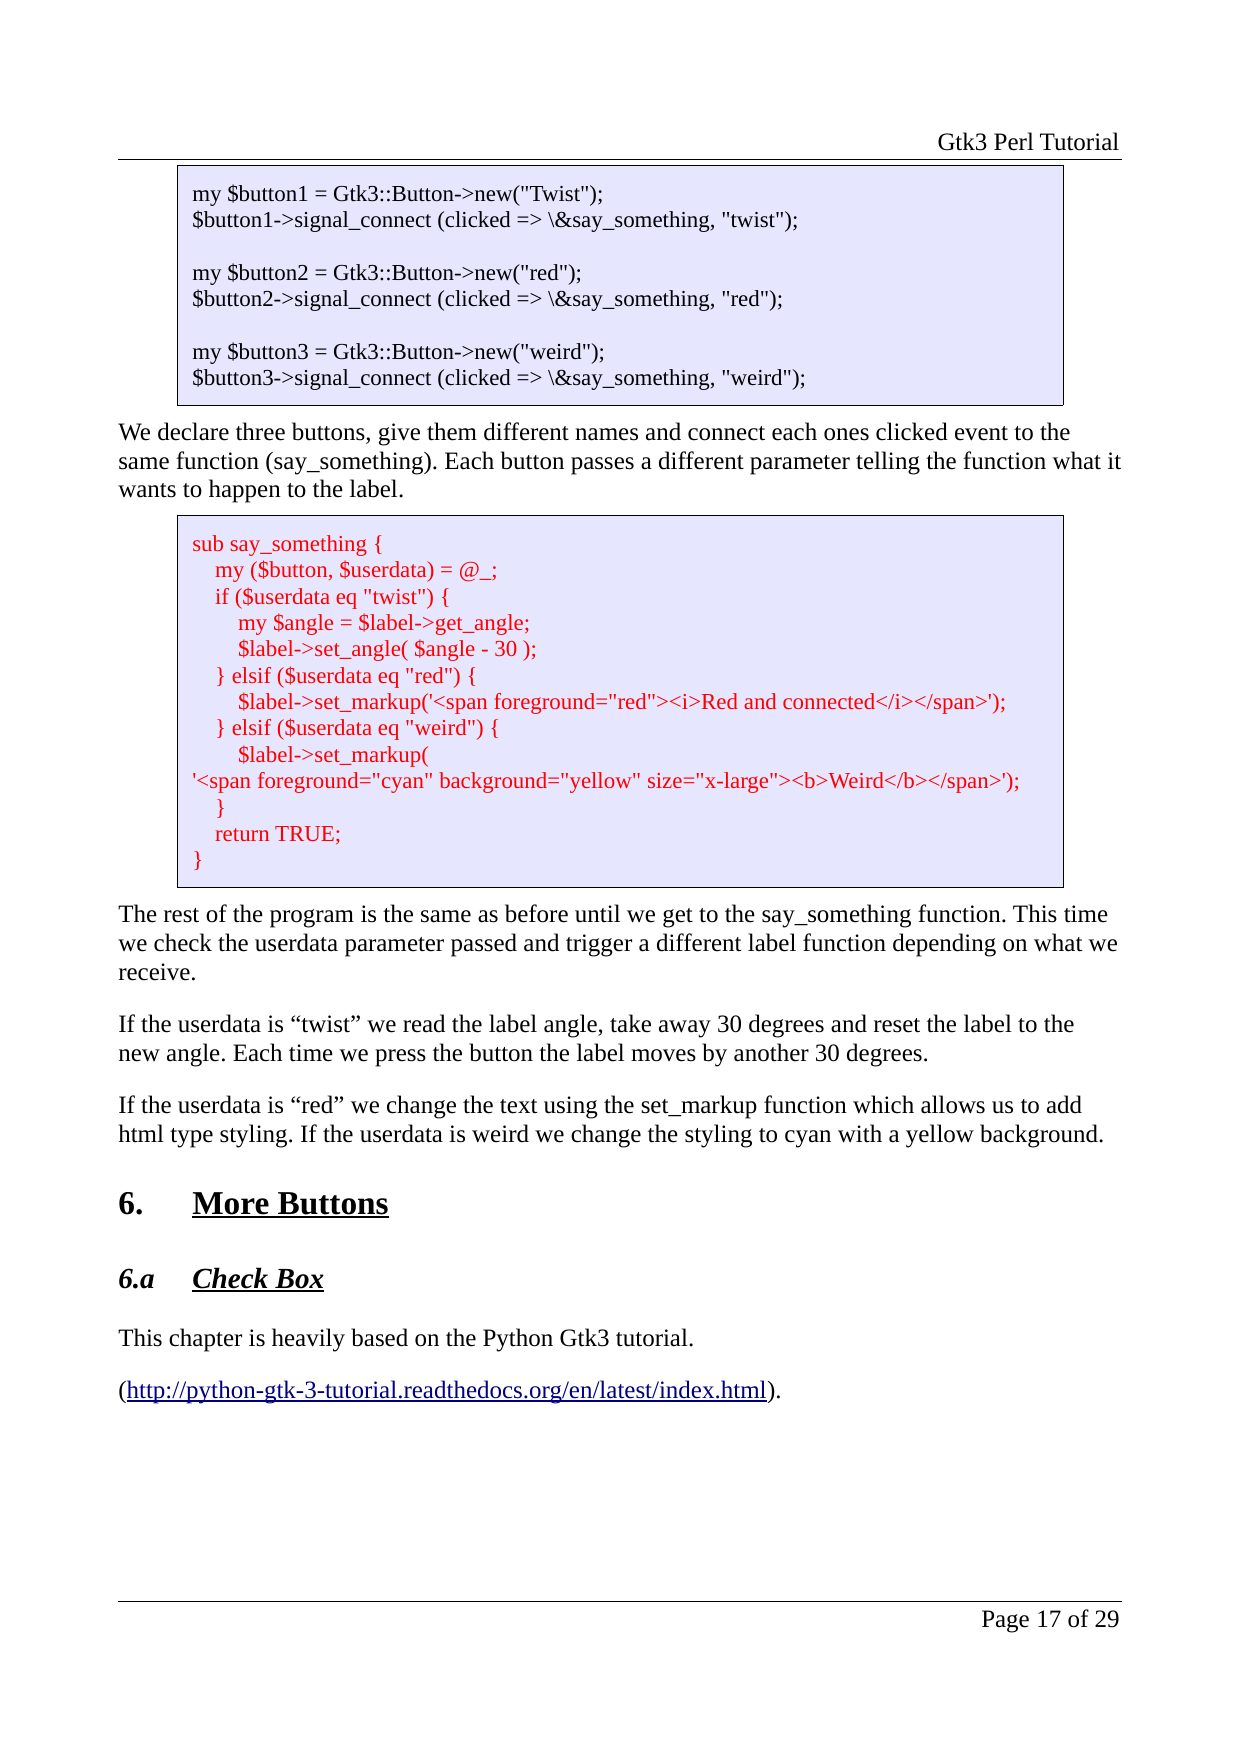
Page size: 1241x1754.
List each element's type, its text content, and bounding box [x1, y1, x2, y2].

text } [178, 779, 1063, 805]
text } [606, 779, 612, 787]
subtitle More Buttons [118, 1183, 1122, 1221]
text $label->set_angle( $angle - 30 ); [178, 621, 1063, 647]
text my $button2 = Gtk3::Button->new("red"); [178, 244, 1063, 270]
text $button3->signal_connect (clicked => \&say_something, "weird"); [178, 349, 1063, 405]
text If the userdata is “twist” we read the label angle, take away 30 degrees and reset the label to the new angle. Each time we press the button the label moves by another 30 degrees. [118, 1009, 1122, 1067]
text } [875, 779, 880, 787]
text } [222, 779, 227, 787]
text my $button1 = Gtk3::Button->new("Twist"); [178, 166, 1063, 191]
text } [178, 831, 1063, 887]
text If the userdata is “red” we change the text using the set_markup function which allows us to add html type styling. If the userdata is weird we change the styling to cyan with a yellow background. [118, 1090, 1122, 1148]
text The rest of the program is the same as before until we get to the say_something function. This time we check the userdata parameter passed and trigger a different label function depending on what we receive. [118, 899, 1122, 986]
text sub say_something { [178, 516, 1063, 541]
text $label->set_markup('<span foreground="red"><i>Red and connected</i></span>'); [178, 673, 1063, 699]
text if ($userdata eq "twist") { [178, 568, 1063, 594]
text } elsif ($userdata eq "weird") { [178, 699, 1063, 726]
text $button1->signal_connect (clicked => \&say_something, "twist"); [178, 191, 1063, 217]
text return TRUE; [178, 805, 1063, 831]
text '<span foreground="cyan" background="yellow" size="x-large"><b>Weird</b></span>'); [178, 752, 1063, 779]
text my ($button, $userdata) = @_; [178, 541, 1063, 568]
text } [538, 779, 543, 787]
text $button2->signal_connect (clicked => \&say_something, "red"); [178, 270, 1063, 296]
text my $button3 = Gtk3::Button->new("weird"); [178, 323, 1063, 349]
text } [267, 779, 273, 787]
text This chapter is heavily based on the Python Gtk3 tutorial. [118, 1323, 1122, 1352]
text } elsif ($userdata eq "red") { [178, 647, 1063, 673]
text } [315, 779, 321, 787]
text $label->set_markup( [178, 726, 1063, 752]
subtitle Check box [118, 1261, 1122, 1295]
text (http://python-gtk-3-tutorial.readthedocs.org/en/latest/index.html). [118, 1375, 1122, 1404]
text We declare three buttons, give them different names and connect each ones clicked event to the same function (say_something). Each button passes a different parameter telling the function what it wants to happen to the label. [118, 417, 1122, 503]
text my $angle = $label->get_angle; [178, 594, 1063, 621]
text } [504, 779, 510, 787]
text } [350, 779, 355, 787]
text } [959, 779, 964, 787]
